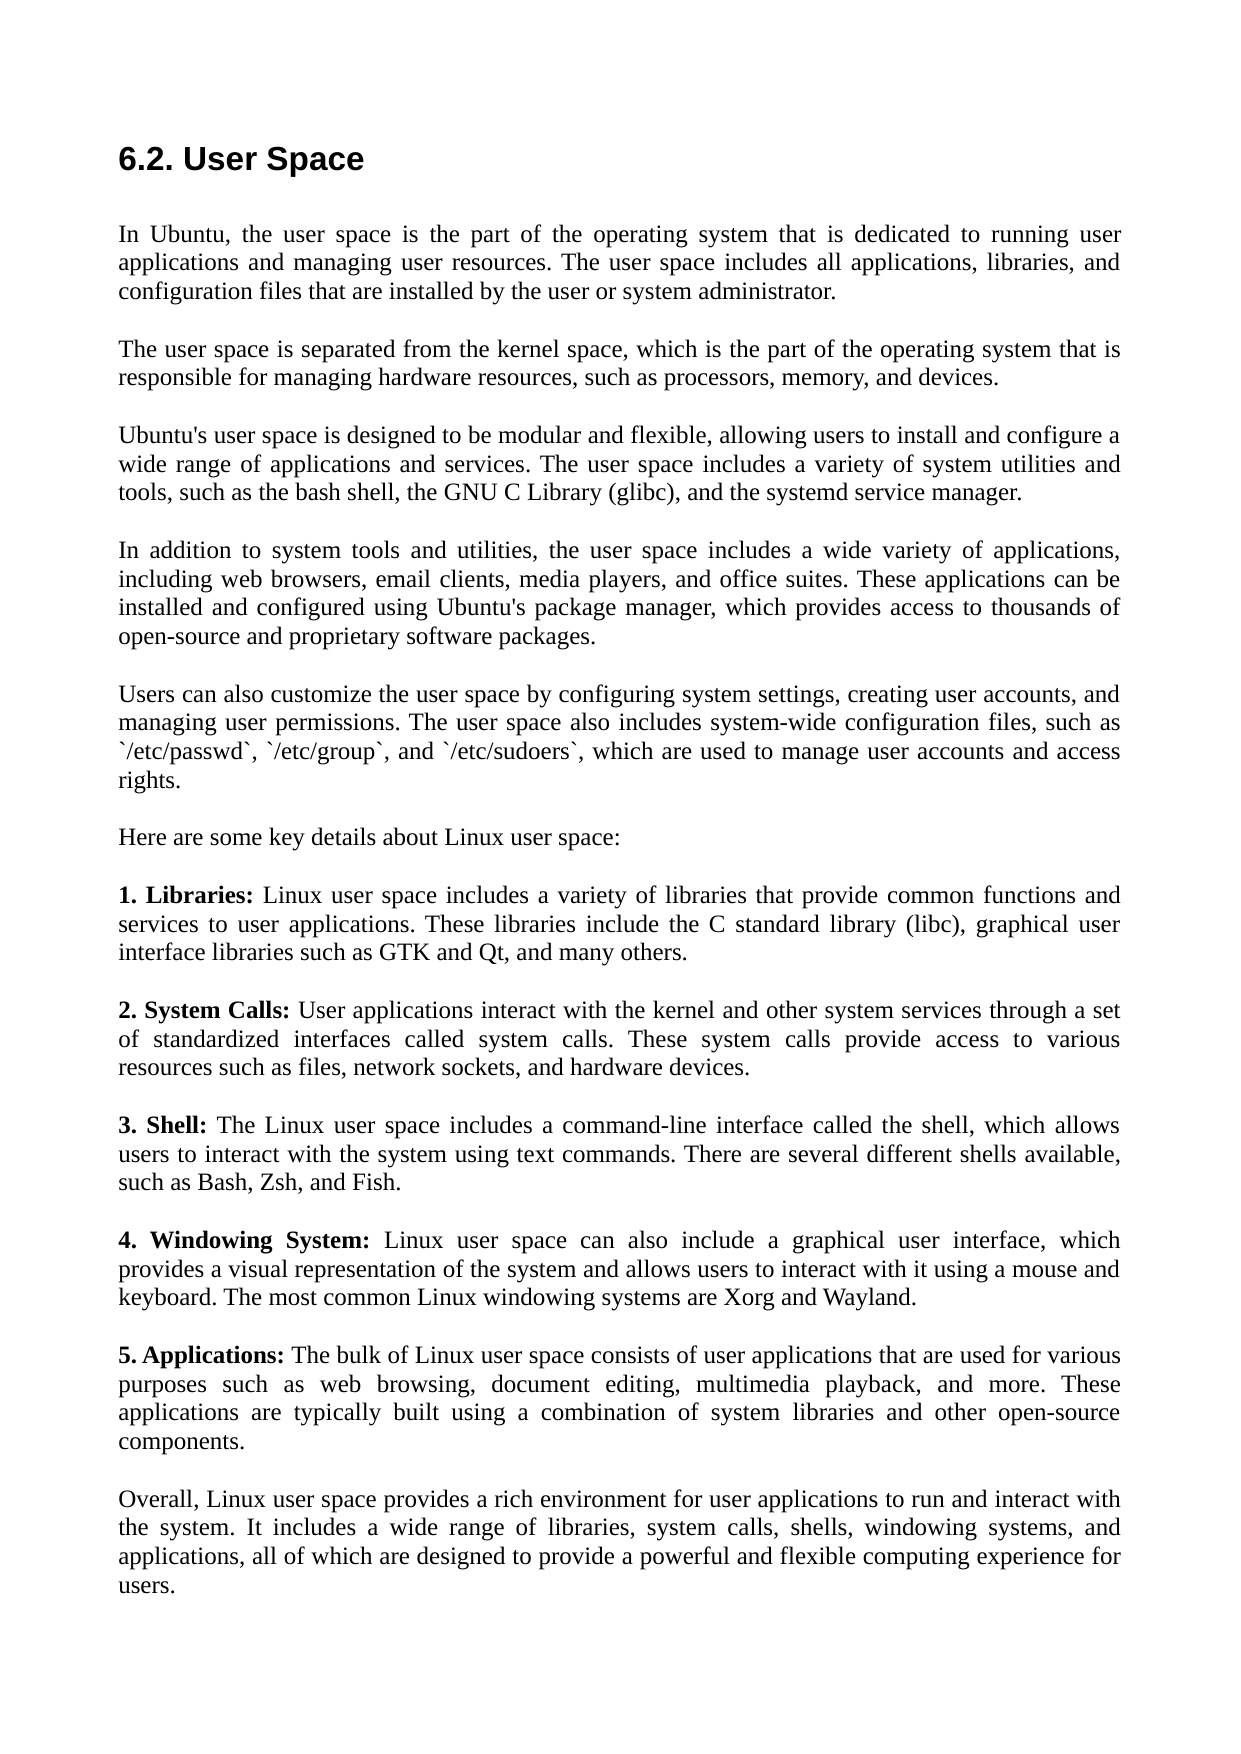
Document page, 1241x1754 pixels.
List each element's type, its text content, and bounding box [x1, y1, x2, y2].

text In Ubuntu, the user space is the part of the operating system that is dedicated to running user applications and managing user resources. The user space includes all applications, libraries, and configuration files that are installed by the user or system administrator. [118, 219, 1122, 305]
subtitle 6.2. User Space [118, 139, 1122, 177]
text The user space is separated from the kernel space, which is the part of the operating system that is responsible for managing hardware resources, such as processors, memory, and devices. [118, 334, 1122, 391]
text 4. Windowing System: Linux user space can also include a graphical user interface, which provides a visual representation of the system and allows users to interact with it using a mouse and keyboard. The most common Linux windowing systems are Xorg and Wayland. [118, 1225, 1122, 1311]
text 2. System Calls: User applications interact with the kernel and other system services through a set of standardized interfaces called system calls. These system calls provide access to various resources such as files, network sockets, and hardware devices. [118, 995, 1122, 1081]
text Here are some key details about Linux user space: [118, 822, 1122, 851]
text Users can also customize the user space by configuring system settings, creating user accounts, and managing user permissions. The user space also includes system-wide configuration files, such as `/etc/passwd`, `/etc/group`, and `/etc/sudoers`, which are used to manage user accounts and access rights. [118, 679, 1122, 794]
text Overall, Linux user space provides a rich environment for user applications to run and interact with the system. It includes a wide range of libraries, system calls, shells, windowing systems, and applications, all of which are designed to provide a powerful and flexible computing experience for users. [118, 1484, 1122, 1599]
text 1. Libraries: Linux user space includes a variety of libraries that provide common functions and services to user applications. These libraries include the C standard library (libc), graphical user interface libraries such as GTK and Qt, and many others. [118, 880, 1122, 966]
text 5. Applications: The bulk of Linux user space consists of user applications that are used for various purposes such as web browsing, document editing, multimedia playback, and more. These applications are typically built using a combination of system libraries and other open-source components. [118, 1340, 1122, 1455]
text 3. Shell: The Linux user space includes a command-line interface called the shell, which allows users to interact with the system using text commands. There are several different shells available, such as Bash, Zsh, and Fish. [118, 1110, 1122, 1196]
text Ubuntu's user space is designed to be modular and flexible, allowing users to install and configure a wide range of applications and services. The user space includes a variety of system utilities and tools, such as the bash shell, the GNU C Library (glibc), and the systemd service manager. [118, 420, 1122, 506]
text In addition to system tools and utilities, the user space includes a wide variety of applications, including web browsers, email clients, media players, and office suites. These applications can be installed and configured using Ubuntu's package manager, which provides access to thousands of open-source and proprietary software packages. [118, 535, 1122, 650]
